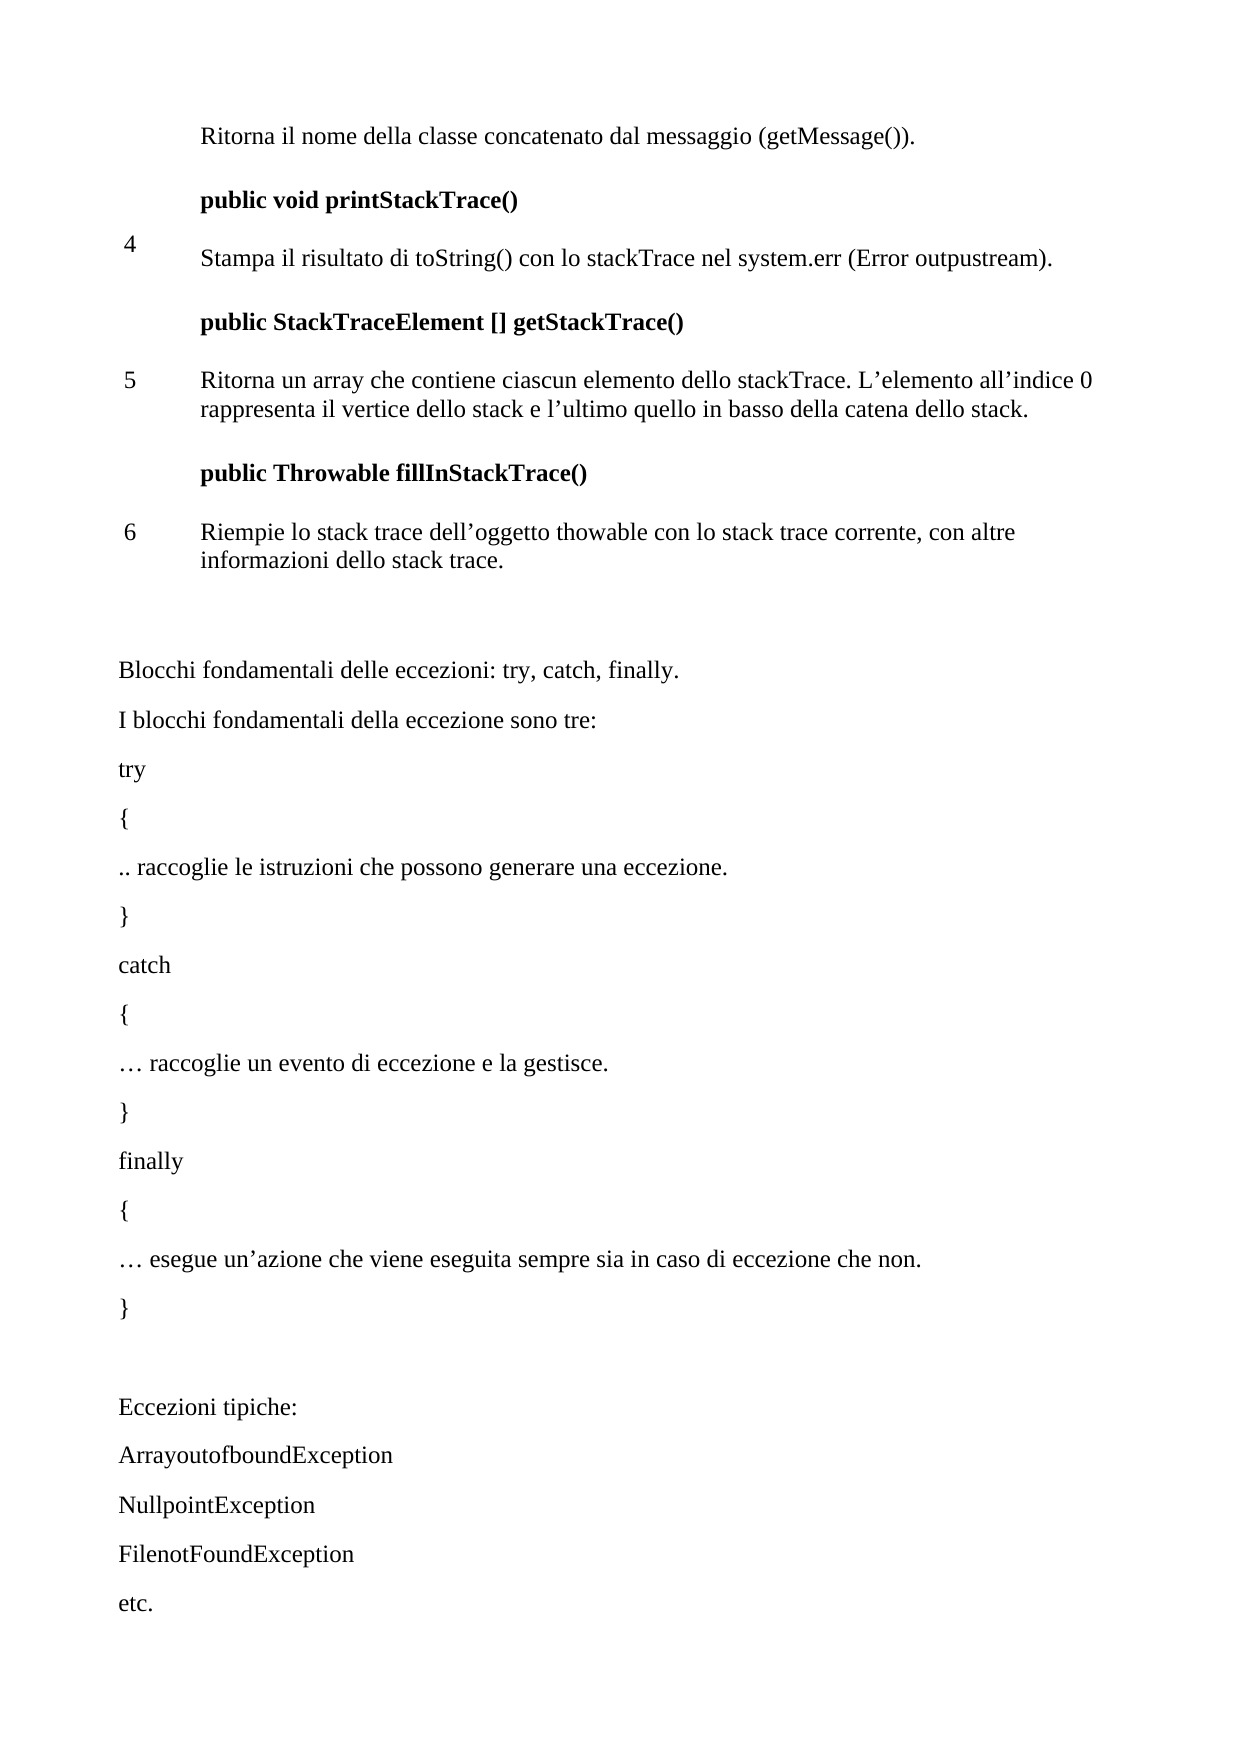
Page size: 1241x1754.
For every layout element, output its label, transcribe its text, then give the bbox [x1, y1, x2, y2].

text NullpointException [118, 1490, 1122, 1518]
text .. raccoglie le istruzioni che possono generare una eccezione. [118, 852, 1122, 881]
text … esegue un’azione che viene eseguita sempre sia in caso di eccezione che non. [118, 1244, 1122, 1273]
text etc. [118, 1588, 1122, 1617]
text finally [118, 1146, 1122, 1175]
text catch [118, 950, 1122, 979]
text Eccezioni tipiche: [118, 1392, 1122, 1420]
text } [118, 901, 1122, 930]
table_cell public StackTraceElement [] getStackTrace() Ritorna un array che contiene ciascun elemento dello stackTrace. L’elemento all’indice 0 rappresenta il vertice dello stack e l’ultimo quello in basso della catena dello stack. [197, 305, 1121, 456]
text { [118, 1195, 1122, 1224]
text { [118, 803, 1122, 832]
table_cell [121, 118, 197, 182]
text I blocchi fondamentali della eccezione sono tre: [118, 705, 1122, 733]
table_cell 4 [121, 182, 197, 304]
text { [118, 999, 1122, 1028]
text } [118, 1097, 1122, 1126]
text … raccoglie un evento di eccezione e la gestisce. [118, 1048, 1122, 1077]
table_cell Ritorna il nome della classe concatenato dal messaggio (getMessage()). [197, 118, 1121, 182]
text ArrayoutofboundException [118, 1441, 1122, 1469]
table_cell 5 [121, 305, 197, 456]
text Blocchi fondamentali delle eccezioni: try, catch, finally. [118, 656, 1122, 684]
text FilenotFoundException [118, 1539, 1122, 1567]
text try [118, 754, 1122, 782]
table_cell public void printStackTrace() Stampa il risultato di toString() con lo stackTrace nel system.err (Error outpustream). [197, 182, 1121, 304]
table_cell 6 [121, 456, 197, 607]
text } [118, 1293, 1122, 1322]
table_cell public Throwable fillInStackTrace() Riempie lo stack trace dell’oggetto thowable con lo stack trace corrente, con altre informazioni dello stack trace. [197, 456, 1121, 607]
